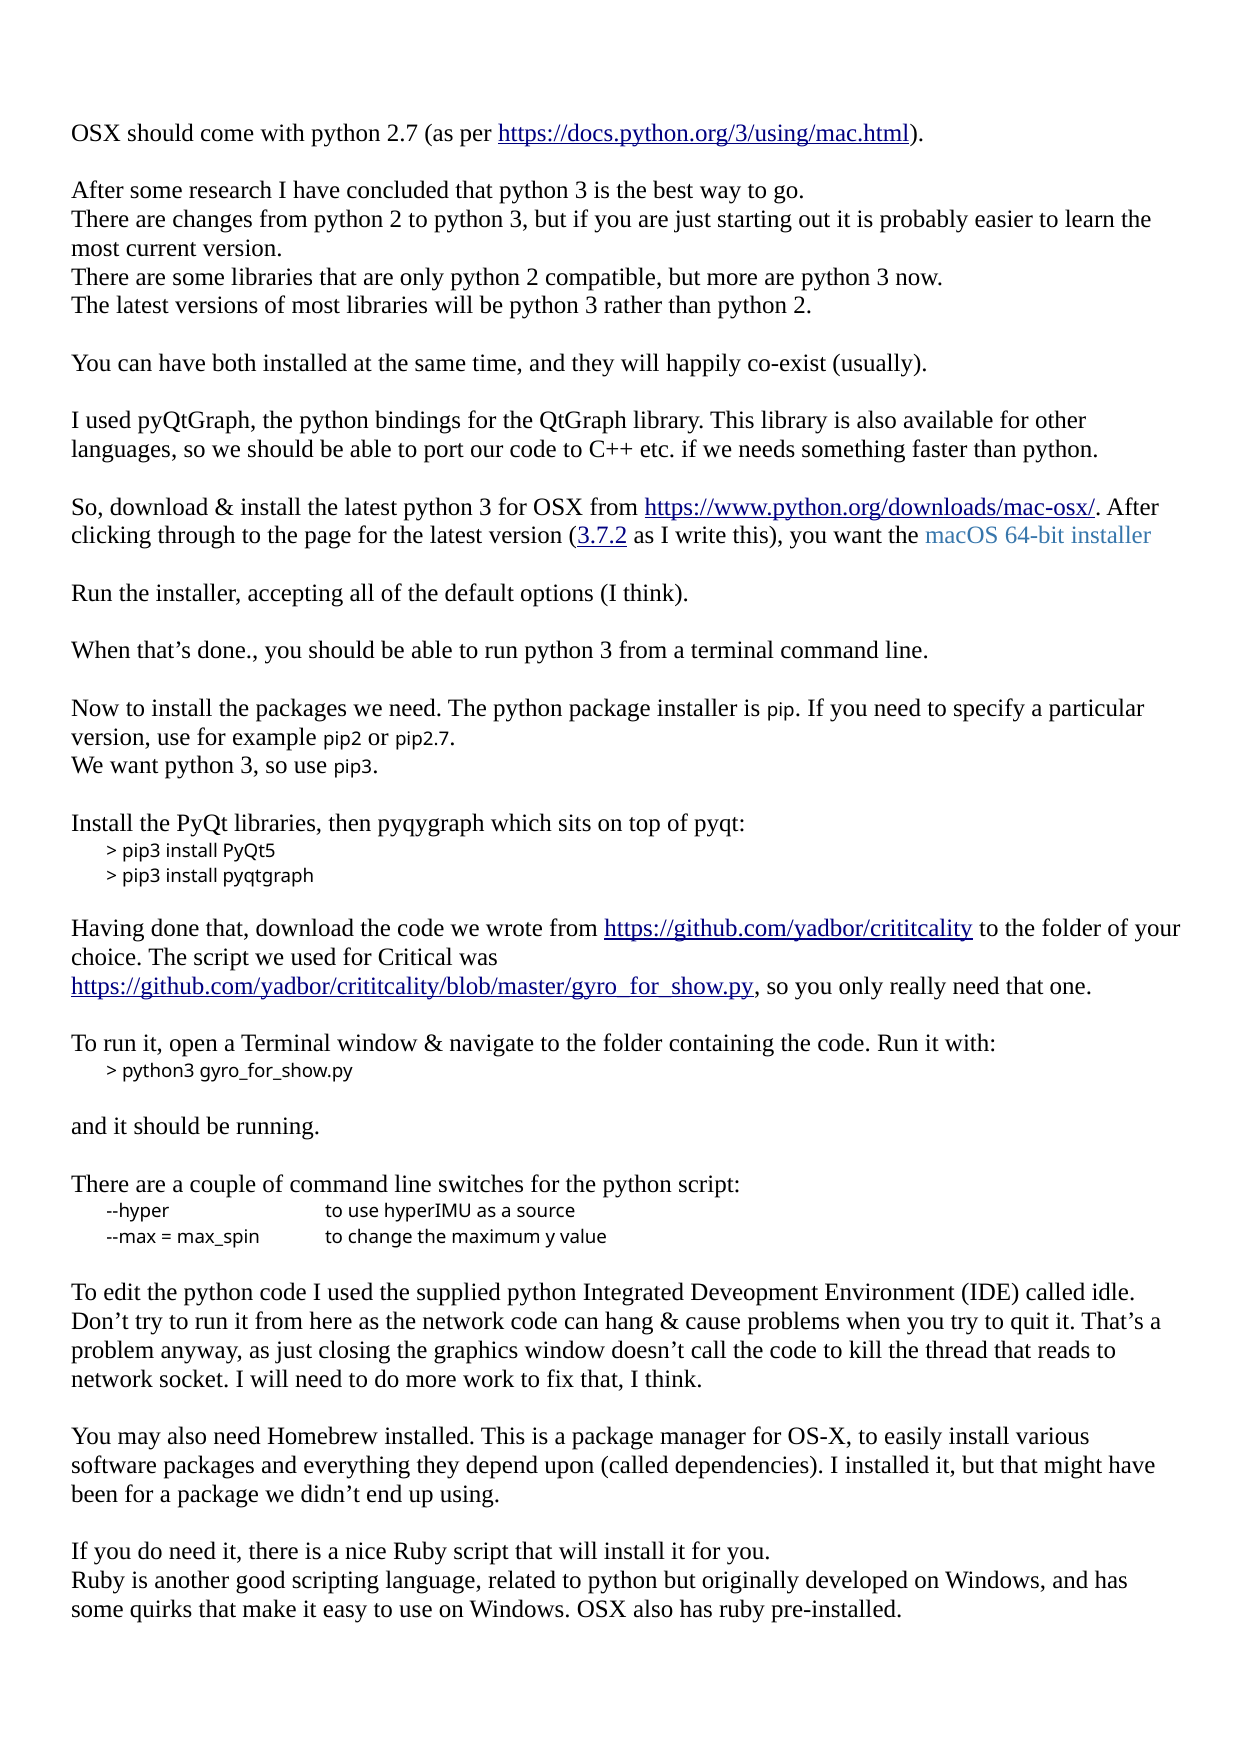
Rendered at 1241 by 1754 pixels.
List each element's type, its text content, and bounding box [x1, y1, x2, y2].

text There are some libraries that are only python 2 compatible, but more are python 3 now. [71, 262, 1181, 291]
text I used pyQtGraph, the python bindings for the QtGraph library. This library is also available for other languages, so we should be able to port our code to C++ etc. if we needs something faster than python. [71, 406, 1181, 463]
text Don’t try to run it from here as the network code can hang & cause problems when you try to quit it. That’s a problem anyway, as just closing the graphics window doesn’t call the code to kill the thread that reads to network socket. I will need to do more work to fix that, I think. [71, 1306, 1181, 1392]
text To run it, open a Terminal window & navigate to the folder containing the code. Run it with: [71, 1028, 1181, 1057]
text When that’s done., you should be able to run python 3 from a terminal command line. [71, 636, 1181, 664]
text We want python 3, so use pip3. [71, 751, 1181, 779]
text If you do need it, there is a nice Ruby script that will install it for you. [71, 1536, 1181, 1565]
text > python3 gyro_for_show.py [106, 1057, 1181, 1083]
text Now to install the packages we need. The python package installer is pip. If you need to specify a particular version, use for example pip2 or pip2.7. [71, 693, 1181, 751]
text Having done that, download the code we wrote from https://github.com/yadbor/crititcality to the folder of your choice. The script we used for Critical was https://github.com/yadbor/crititcality/blob/master/gyro_for_show.py, so you only really need that one. [71, 913, 1181, 1000]
text After some research I have concluded that python 3 is the best way to go. [71, 176, 1181, 204]
text > pip3 install pyqtgraph [106, 862, 1181, 888]
text > pip3 install PyQt5 [106, 837, 1181, 862]
text So, download & install the latest python 3 for OSX from https://www.python.org/downloads/mac-osx/. After clicking through to the page for the latest version (3.7.2 as I write this), you want the macOS 64-bit installer [71, 492, 1181, 549]
text OSX should come with python 2.7 (as per https://docs.python.org/3/using/mac.html). [71, 118, 1181, 147]
text --hyper to use hyperIMU as a source [106, 1198, 1181, 1223]
text You can have both installed at the same time, and they will happily co-exist (usually). [71, 348, 1181, 377]
text --max = max_spin to change the maximum y value [106, 1223, 1181, 1249]
text To edit the python code I used the supplied python Integrated Deveopment Environment (IDE) called idle. [71, 1277, 1181, 1306]
text There are a couple of command line switches for the python script: [71, 1169, 1181, 1198]
text Run the installer, accepting all of the default options (I think). [71, 578, 1181, 607]
text Ruby is another good scripting language, related to python but originally developed on Windows, and has some quirks that make it easy to use on Windows. OSX also has ruby pre-installed. [71, 1565, 1181, 1622]
text The latest versions of most libraries will be python 3 rather than python 2. [71, 291, 1181, 319]
text You may also need Homebrew installed. This is a package manager for OS-X, to easily install various software packages and everything they depend upon (called dependencies). I installed it, but that might have been for a package we didn’t end up using. [71, 1421, 1181, 1507]
text and it should be running. [71, 1111, 1181, 1140]
text There are changes from python 2 to python 3, but if you are just starting out it is probably easier to learn the most current version. [71, 204, 1181, 262]
text Install the PyQt libraries, then pyqygraph which sits on top of pyqt: [71, 808, 1181, 837]
